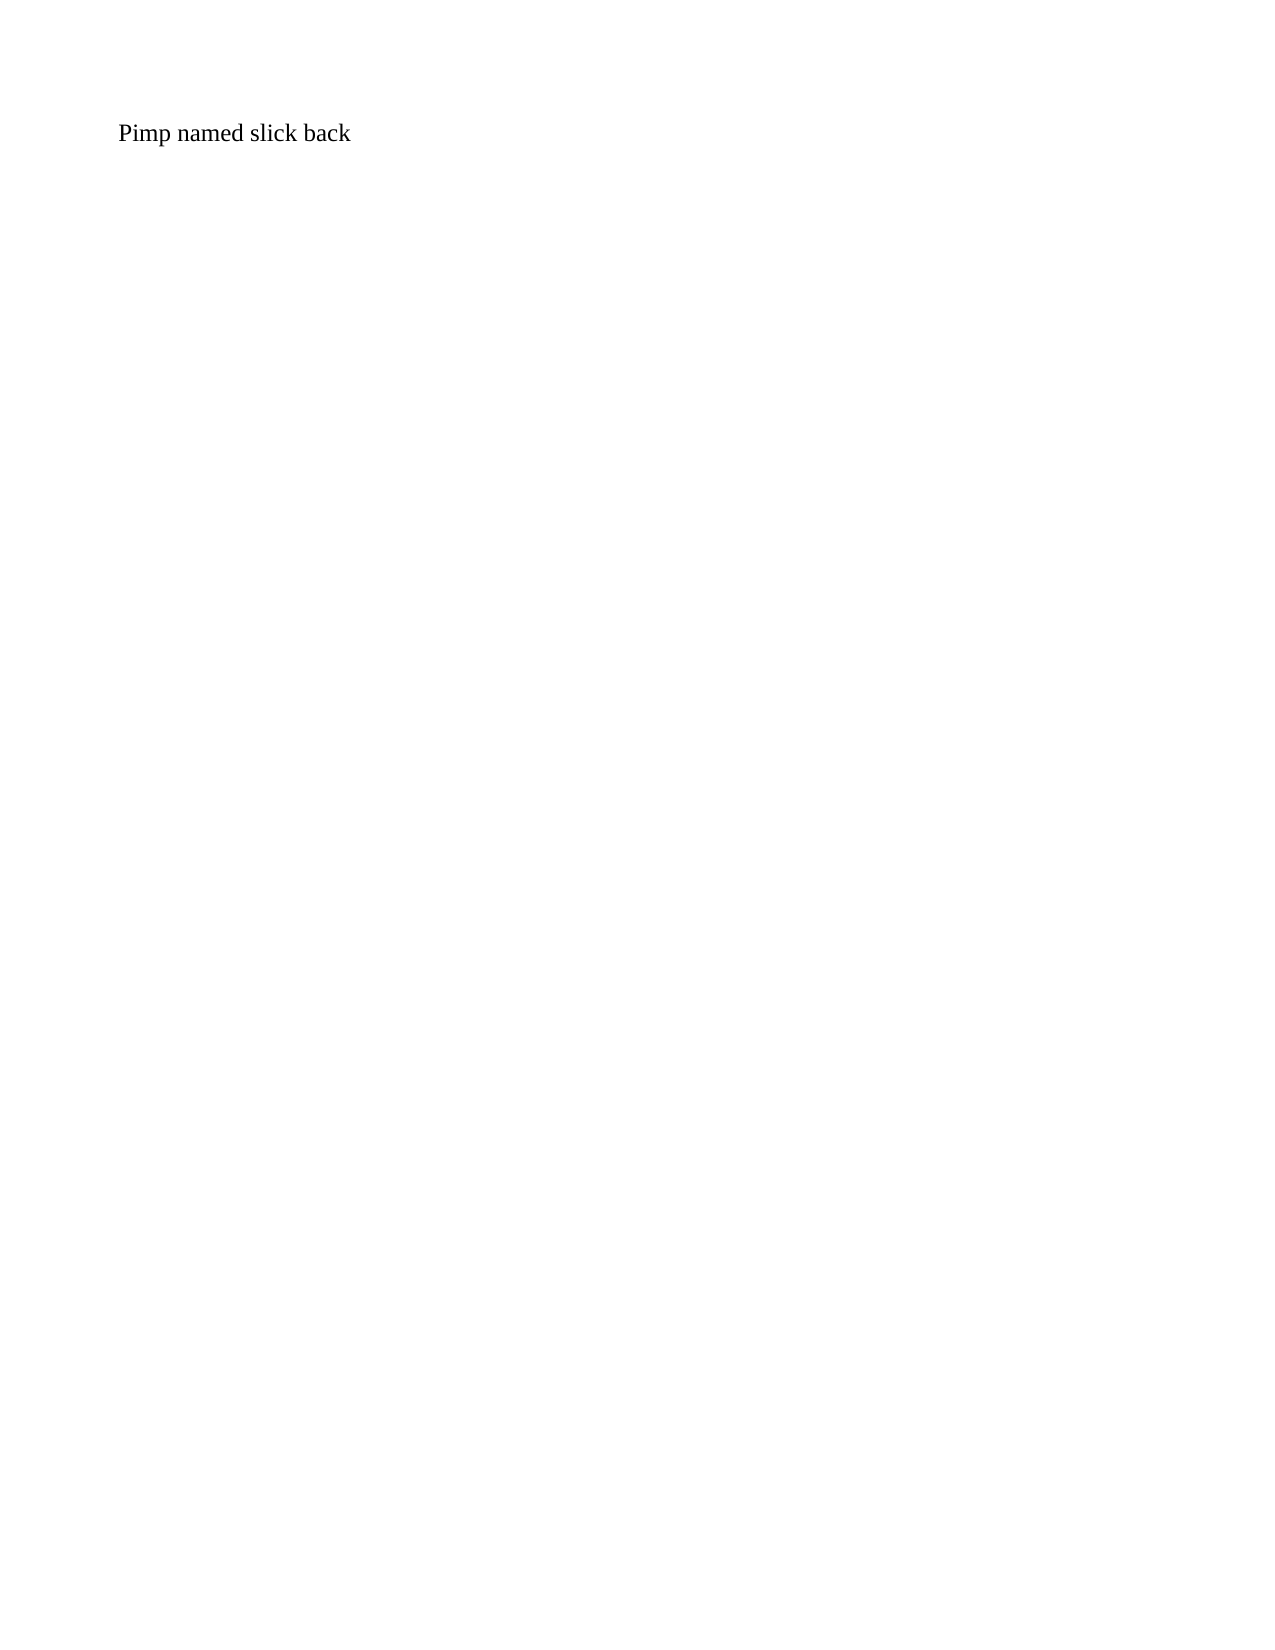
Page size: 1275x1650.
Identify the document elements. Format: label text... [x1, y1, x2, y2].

text Pimp named slick back [118, 118, 1157, 147]
